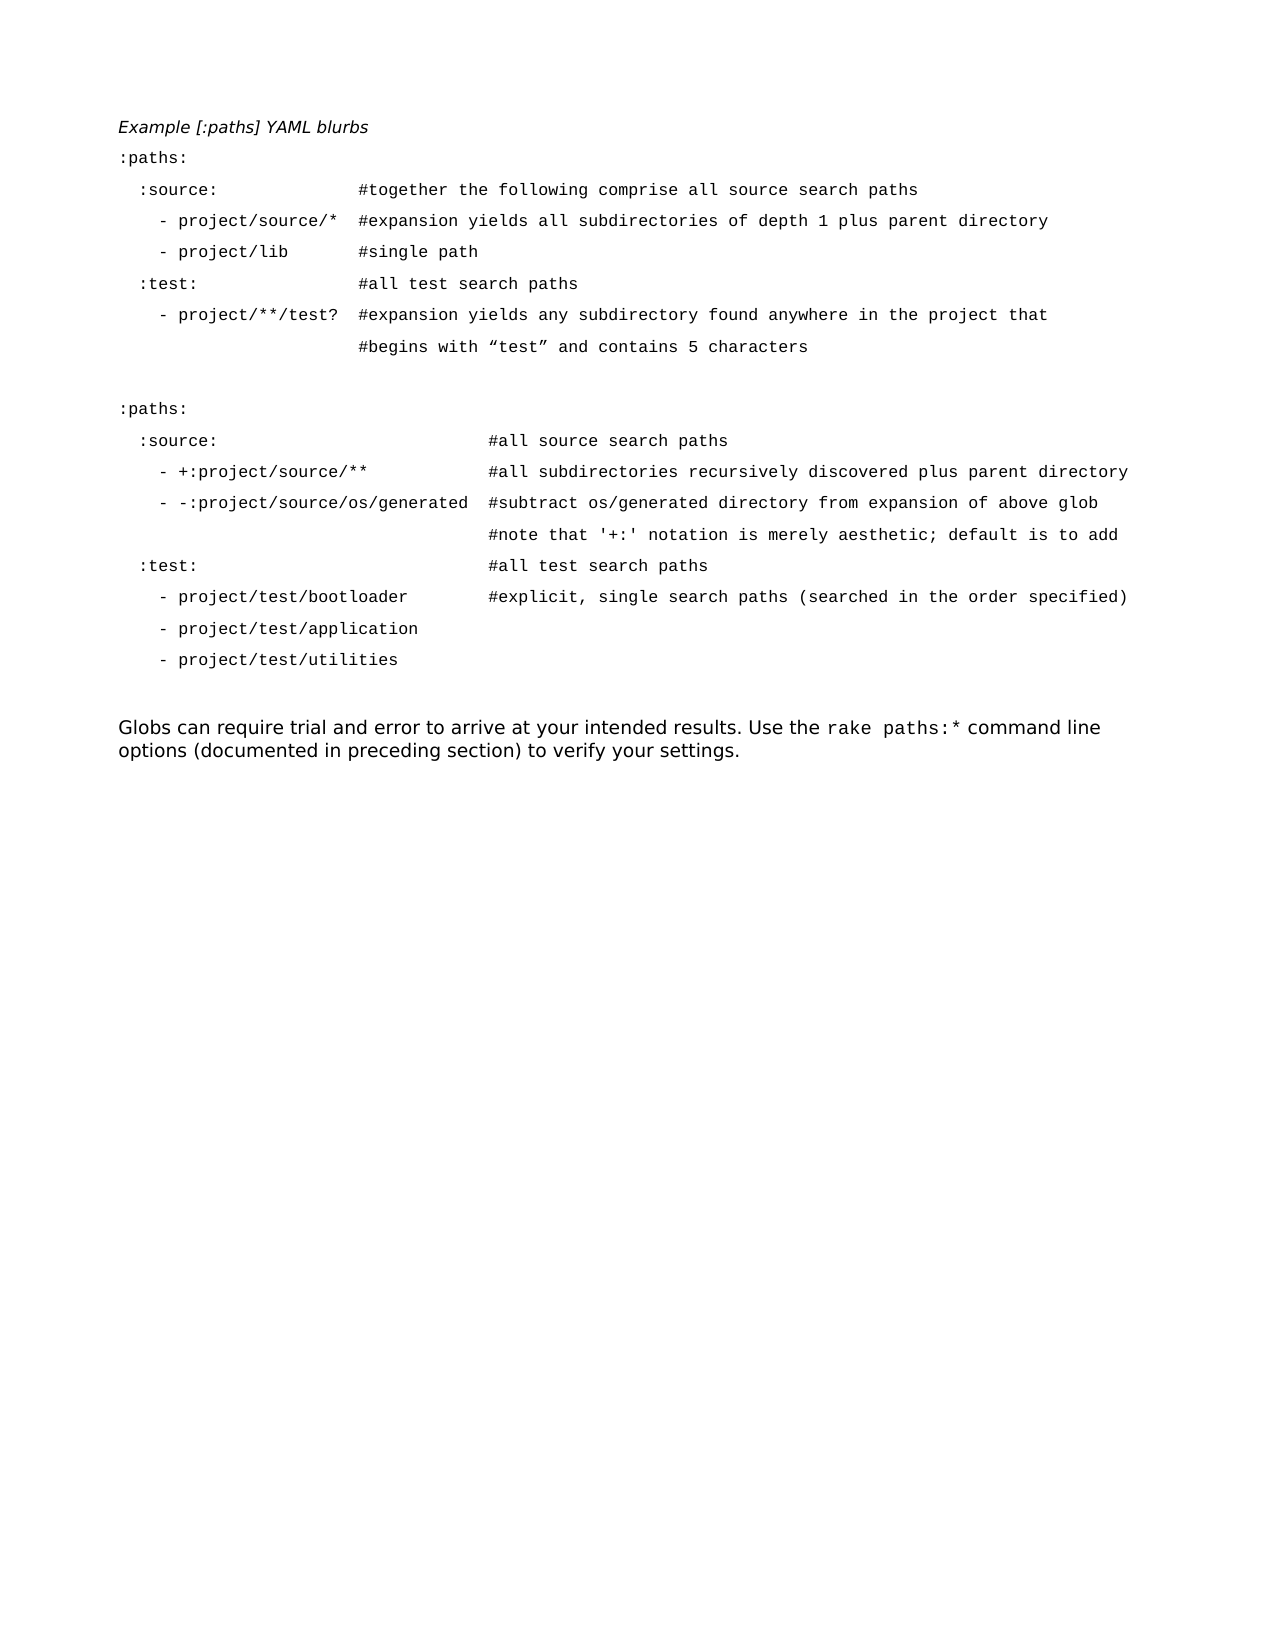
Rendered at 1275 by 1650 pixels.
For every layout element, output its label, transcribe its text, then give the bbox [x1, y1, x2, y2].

text - +:project/source/** #all subdirectories recursively discovered plus parent directory [118, 463, 1157, 482]
text :paths: [118, 150, 1157, 169]
text - project/test/utilities [118, 652, 1157, 671]
text - project/source/* #expansion yields all subdirectories of depth 1 plus parent directory [118, 213, 1157, 232]
text Globs can require trial and error to arrive at your intended results. Use the rake paths:* command line options (documented in preceding section) to verify your settings. [118, 717, 1157, 762]
text :paths: [118, 401, 1157, 420]
text - project/**/test? #expansion yields any subdirectory found anywhere in the project that [118, 307, 1157, 326]
text - project/test/bootloader #explicit, single search paths (searched in the order specified) [118, 589, 1157, 608]
text #note that '+:' notation is merely aesthetic; default is to add [118, 526, 1157, 545]
text :test: #all test search paths [118, 275, 1157, 294]
text :test: #all test search paths [118, 558, 1157, 576]
text #begins with “test” and contains 5 characters [118, 338, 1157, 357]
text - -:project/source/os/generated #subtract os/generated directory from expansion of above glob [118, 495, 1157, 514]
text - project/test/application [118, 620, 1157, 639]
text :source: #all source search paths [118, 432, 1157, 451]
text - project/lib #single path [118, 244, 1157, 263]
text :source: #together the following comprise all source search paths [118, 181, 1157, 200]
text Example [:paths] YAML blurbs [118, 118, 1157, 137]
